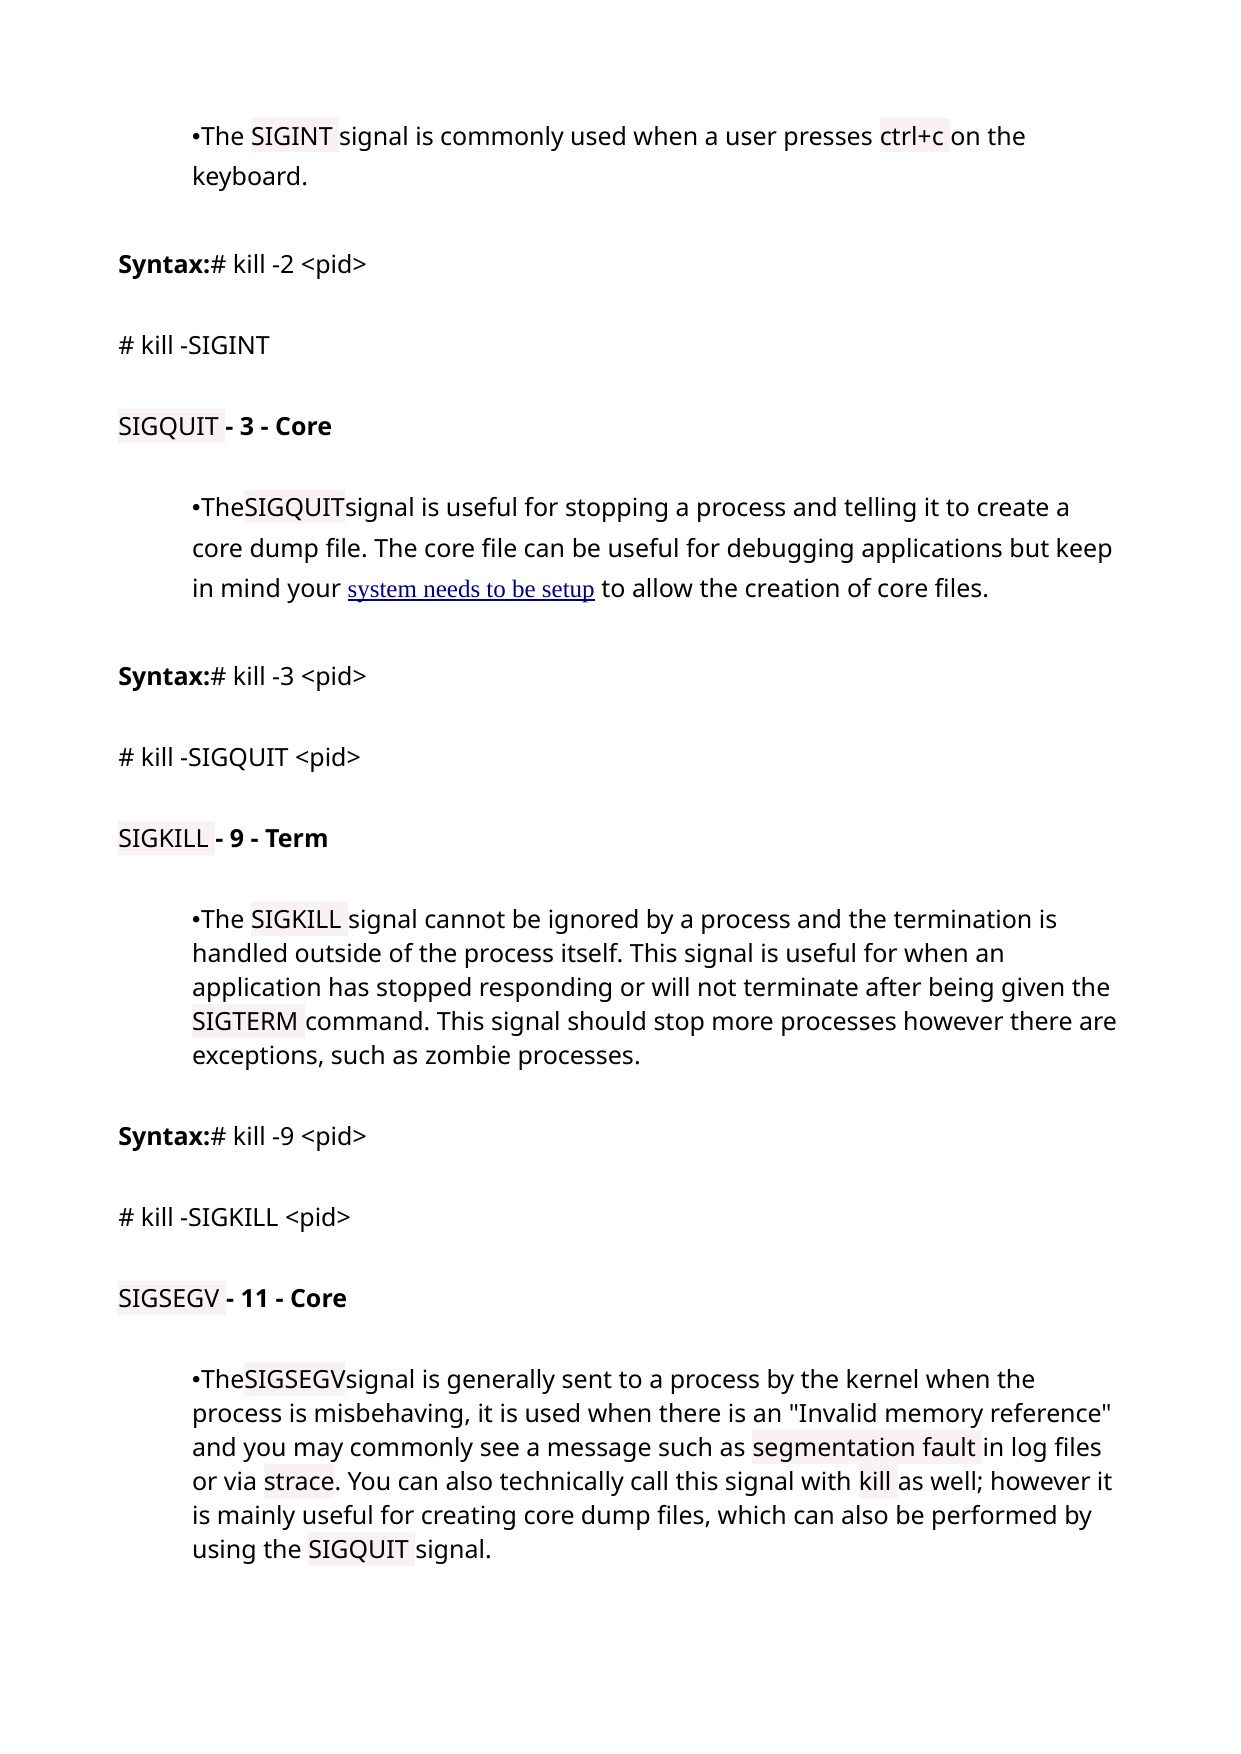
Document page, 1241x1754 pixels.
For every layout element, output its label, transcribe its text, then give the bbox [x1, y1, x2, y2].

text # kill -SIGINT [118, 328, 1122, 362]
list TheSIGQUITsignal is useful for stopping a process and telling it to create a core dump file. The core file can be useful for debugging applications but keep in mind your system needs to be setup to allow the creation of core files. [118, 489, 1122, 605]
list The SIGKILL signal cannot be ignored by a process and the termination is handled outside of the process itself. This signal is useful for when an application has stopped responding or will not terminate after being given the SIGTERM command. This signal should stop more processes however there are exceptions, such as zombie processes. [118, 902, 1122, 1072]
list TheSIGSEGVsignal is generally sent to a process by the kernel when the process is misbehaving, it is used when there is an "Invalid memory reference" and you may commonly see a message such as segmentation fault in log files or via strace. You can also technically call this signal with kill as well; however it is mainly useful for creating core dump files, which can also be performed by using the SIGQUIT signal. [118, 1362, 1122, 1566]
text # kill -SIGKILL <pid> [118, 1200, 1122, 1234]
list The SIGINT signal is commonly used when a user presses ctrl+c on the keyboard. [118, 118, 1122, 193]
text Syntax:# kill -2 <pid> [118, 247, 1122, 281]
text # kill -SIGQUIT <pid> [118, 740, 1122, 774]
text Syntax:# kill -3 <pid> [118, 659, 1122, 693]
text SIGKILL - 9 - Term [118, 821, 1122, 855]
text SIGQUIT - 3 - Core [118, 408, 1122, 443]
text Syntax:# kill -9 <pid> [118, 1119, 1122, 1153]
text SIGSEGV - 11 - Core [118, 1281, 1122, 1315]
